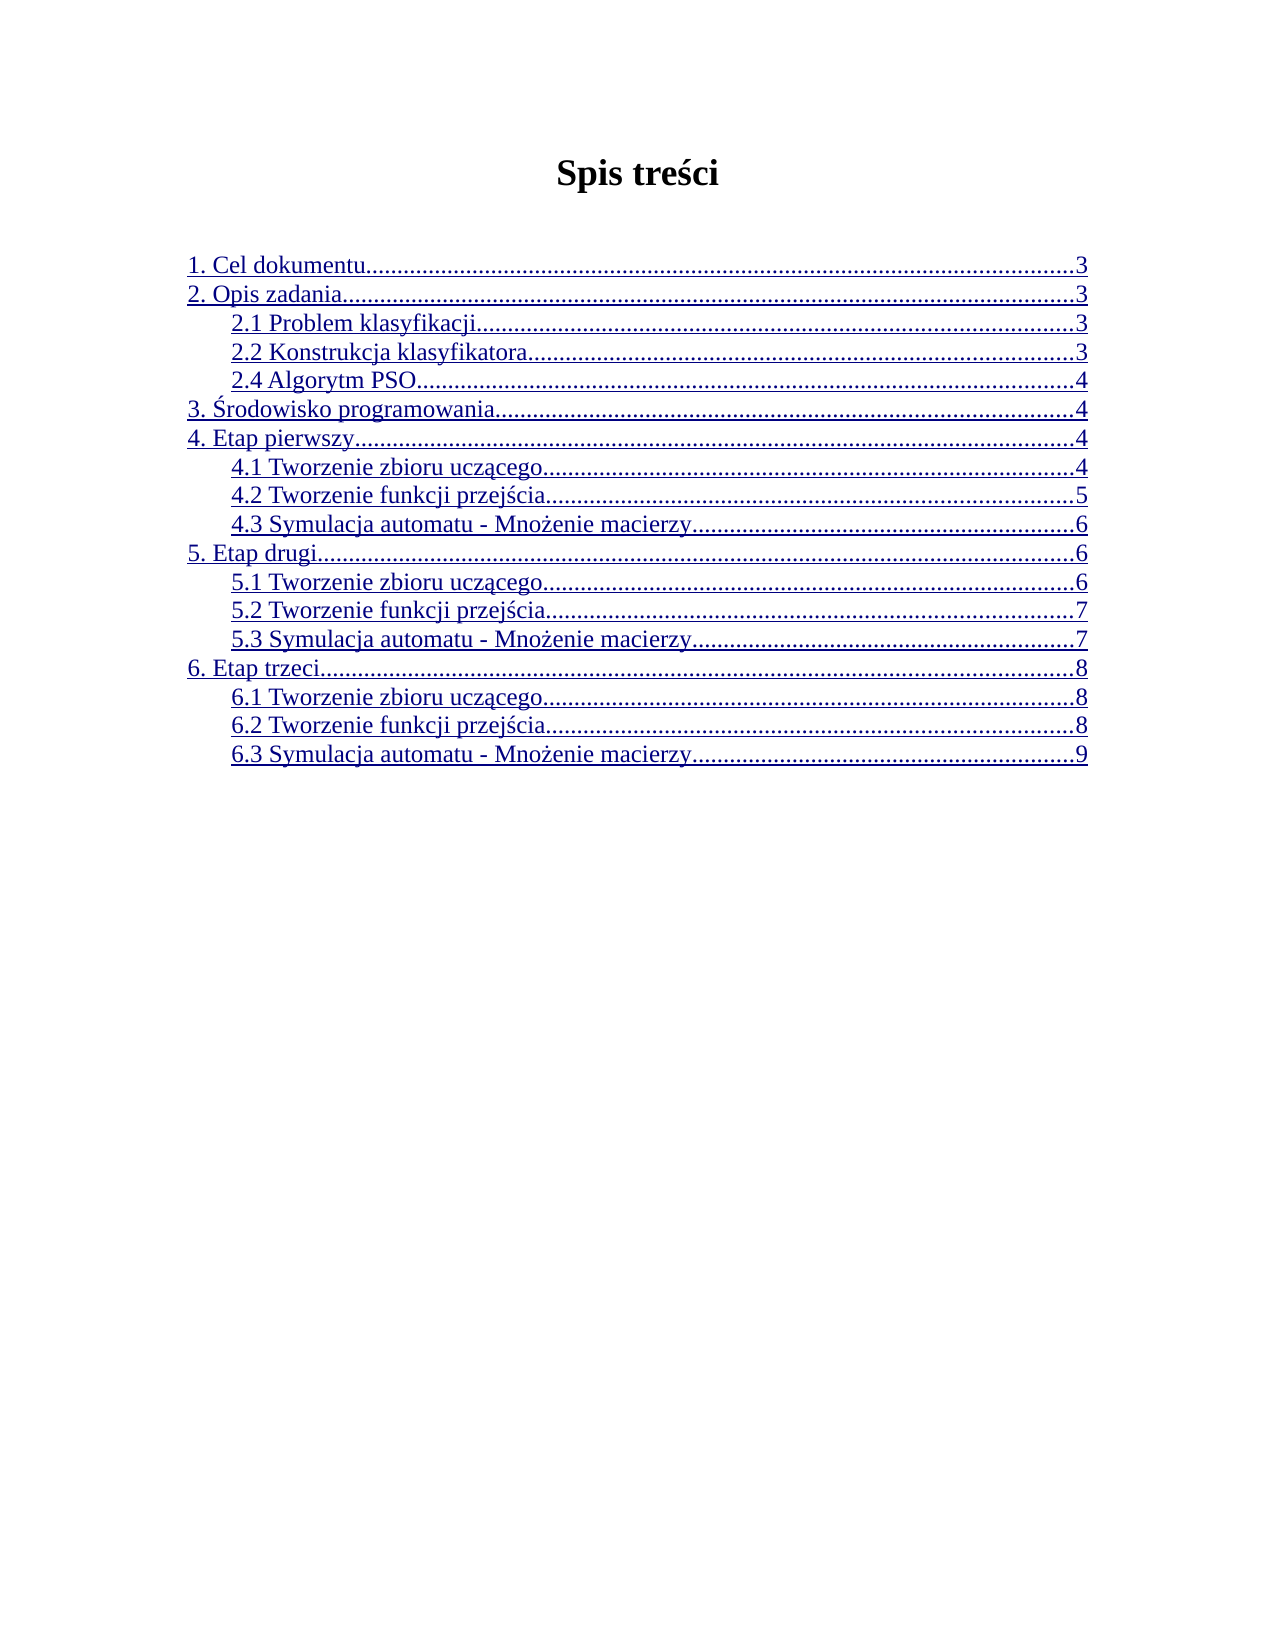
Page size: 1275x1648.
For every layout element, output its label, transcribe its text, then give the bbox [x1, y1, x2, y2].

text 3. Środowisko programowania 4 [187, 394, 1088, 419]
text 5.2 Tworzenie funkcji przejścia 7 [231, 596, 1088, 621]
text 5.1 Tworzenie zbioru uczącego 6 [231, 567, 1088, 592]
text 4.3 Symulacja automatu - Mnożenie macierzy 6 [231, 509, 1088, 534]
text 6.2 Tworzenie funkcji przejścia 8 [231, 711, 1088, 736]
text 5. Etap drugi 6 [187, 538, 1088, 563]
text 6.3 Symulacja automatu - Mnożenie macierzy 9 [231, 739, 1088, 764]
text 6. Etap trzeci 8 [187, 653, 1088, 678]
text 1. Cel dokumentu 3 [187, 251, 1088, 276]
text 4.1 Tworzenie zbioru uczącego 4 [231, 452, 1088, 477]
text 2.4 Algorytm PSO 4 [231, 366, 1088, 391]
text 2. Opis zadania 3 [187, 279, 1088, 304]
text 5.3 Symulacja automatu - Mnożenie macierzy 7 [231, 624, 1088, 649]
text Spis treści [187, 150, 1088, 193]
text 6.1 Tworzenie zbioru uczącego 8 [231, 682, 1088, 707]
text 2.2 Konstrukcja klasyfikatora 3 [231, 337, 1088, 362]
text 4.2 Tworzenie funkcji przejścia 5 [231, 481, 1088, 506]
text 2.1 Problem klasyfikacji 3 [231, 308, 1088, 333]
text 4. Etap pierwszy 4 [187, 423, 1088, 448]
